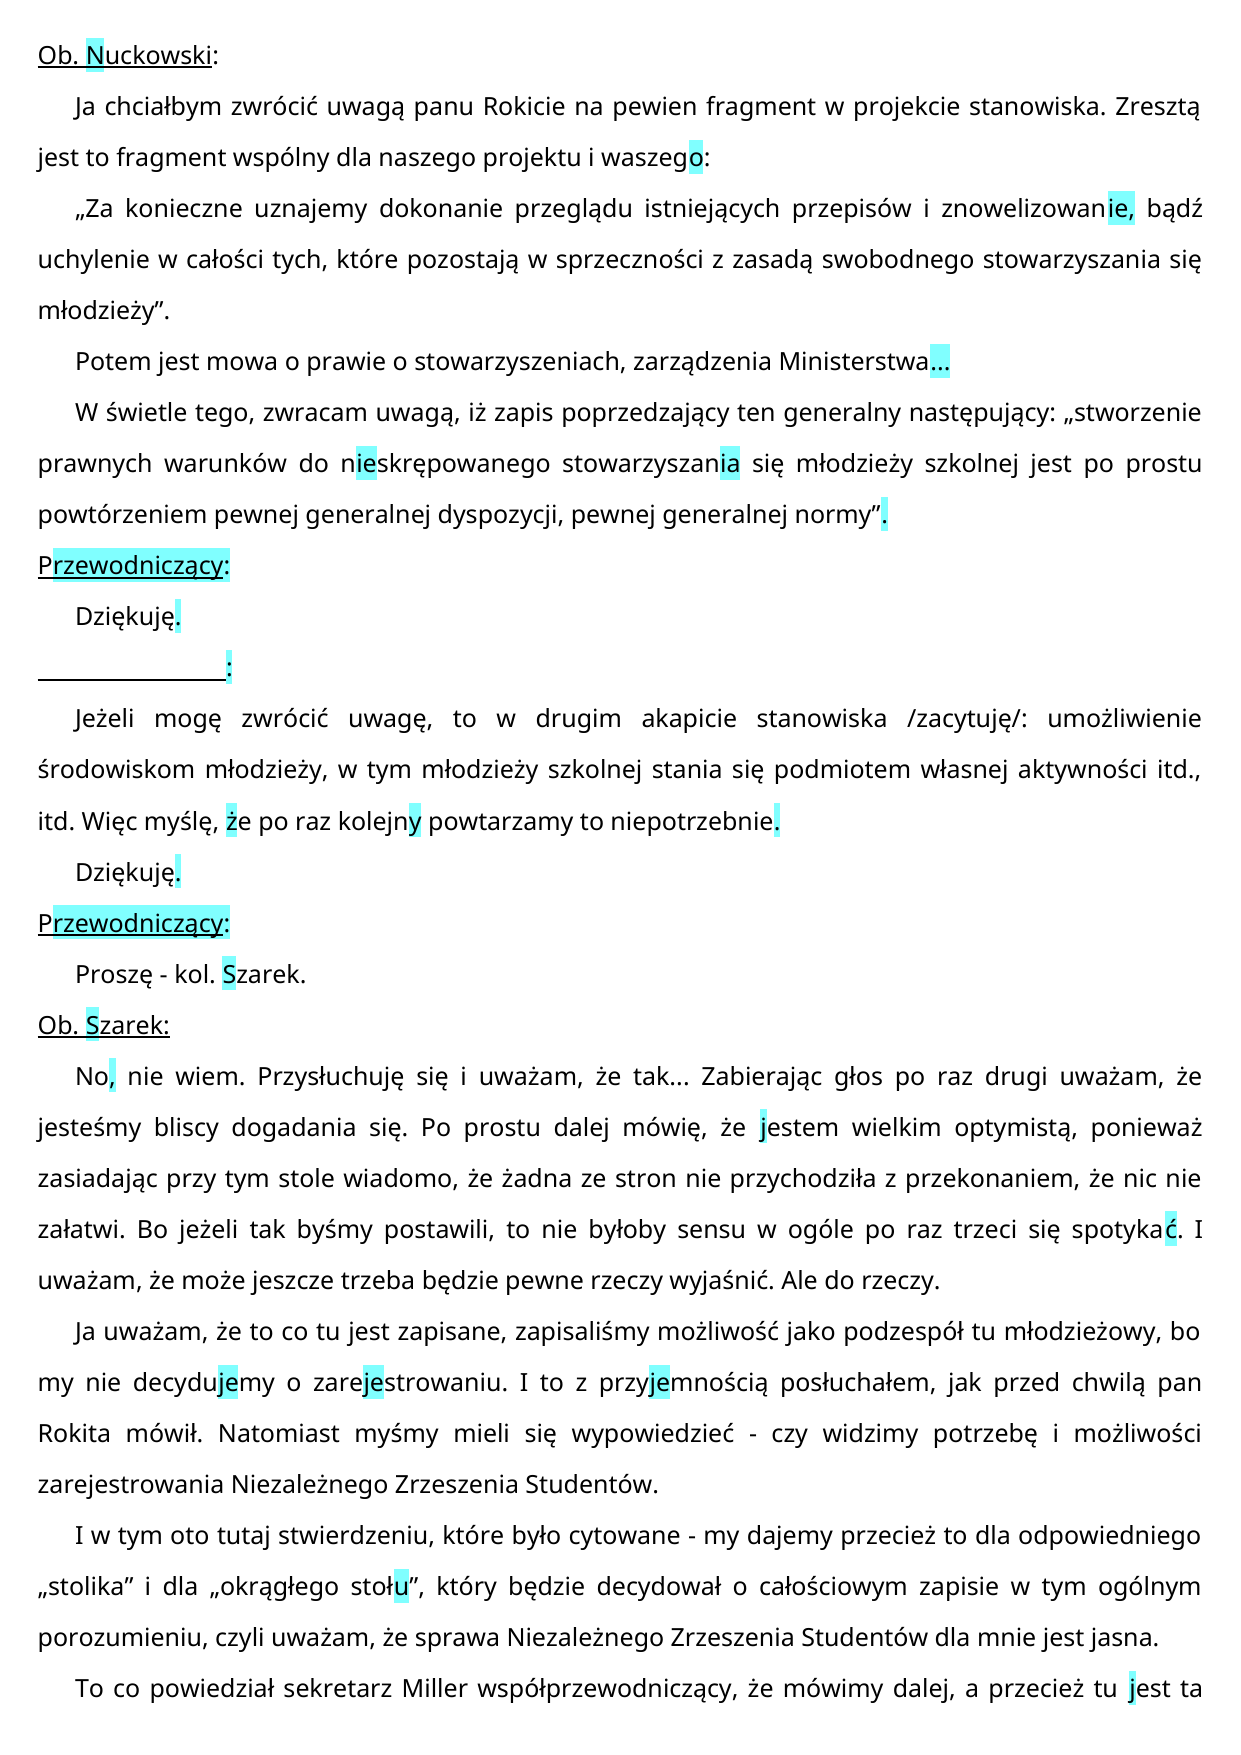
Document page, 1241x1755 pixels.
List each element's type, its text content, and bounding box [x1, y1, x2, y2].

text Przewodniczący: [37, 548, 1203, 582]
text To co powiedział sekretarz Miller współprzewodniczący, że mówimy dalej, a przecież tu jest ta [37, 1671, 1203, 1705]
text Ob. Nuckowski: [37, 37, 1203, 72]
text Proszę - kol. Szarek. [37, 956, 1203, 990]
text Ob. Szarek: [37, 1007, 1203, 1041]
text „Za konieczne uznajemy dokonanie przeglądu istniejących przepisów i znowelizowanie, bądź uchylenie w całości tych, które pozostają w sprzeczności z zasadą swobodnego stowarzyszania się młodzieży”. [37, 191, 1203, 327]
text Dziękuję. [37, 599, 1203, 633]
text No, nie wiem. Przysłuchuję się i uważam, że tak... Zabierając głos po raz drugi uważam, że jesteśmy bliscy dogadania się. Po prostu dalej mówię, że jestem wielkim optymistą, ponieważ zasiadając przy tym stole wiadomo, że żadna ze stron nie przychodziła z przekonaniem, że nic nie załatwi. Bo jeżeli tak byśmy postawili, to nie byłoby sensu w ogóle po raz trzeci się spotykać. I uważam, że może jeszcze trzeba będzie pewne rzeczy wyjaśnić. Ale do rzeczy. [37, 1058, 1203, 1297]
text Potem jest mowa o prawie o stowarzyszeniach, zarządzenia Ministerstwa... [37, 344, 1203, 378]
text Dziękuję. [37, 854, 1203, 888]
text : [37, 650, 1203, 684]
text I w tym oto tutaj stwierdzeniu, które było cytowane - my dajemy przecież to dla odpowiedniego „stolika” i dla „okrągłego stołu”, który będzie decydował o całościowym zapisie w tym ogólnym porozumieniu, czyli uważam, że sprawa Niezależnego Zrzeszenia Studentów dla mnie jest jasna. [37, 1518, 1203, 1654]
text Przewodniczący: [37, 905, 1203, 939]
text Jeżeli mogę zwrócić uwagę, to w drugim akapicie stanowiska /zacytuję/: umożliwienie środowiskom młodzieży, w tym młodzieży szkolnej stania się podmiotem własnej aktywności itd., itd. Więc myślę, że po raz kolejny powtarzamy to niepotrzebnie. [37, 701, 1203, 837]
text Ja chciałbym zwrócić uwagą panu Rokicie na pewien fragment w projekcie stanowiska. Zresztą jest to fragment wspólny dla naszego projektu i waszego: [37, 88, 1203, 174]
text W świetle tego, zwracam uwagą, iż zapis poprzedzający ten generalny następujący: „stworzenie prawnych warunków do nieskrępowanego stowarzyszania się młodzieży szkolnej jest po prostu powtórzeniem pewnej generalnej dyspozycji, pewnej generalnej normy”. [37, 395, 1203, 531]
text Ja uważam, że to co tu jest zapisane, zapisaliśmy możliwość jako podzespół tu młodzieżowy, bo my nie decydujemy o zarejestrowaniu. I to z przyjemnością posłuchałem, jak przed chwilą pan Rokita mówił. Natomiast myśmy mieli się wypowiedzieć - czy widzimy potrzebę i możliwości zarejestrowania Niezależnego Zrzeszenia Studentów. [37, 1313, 1203, 1501]
